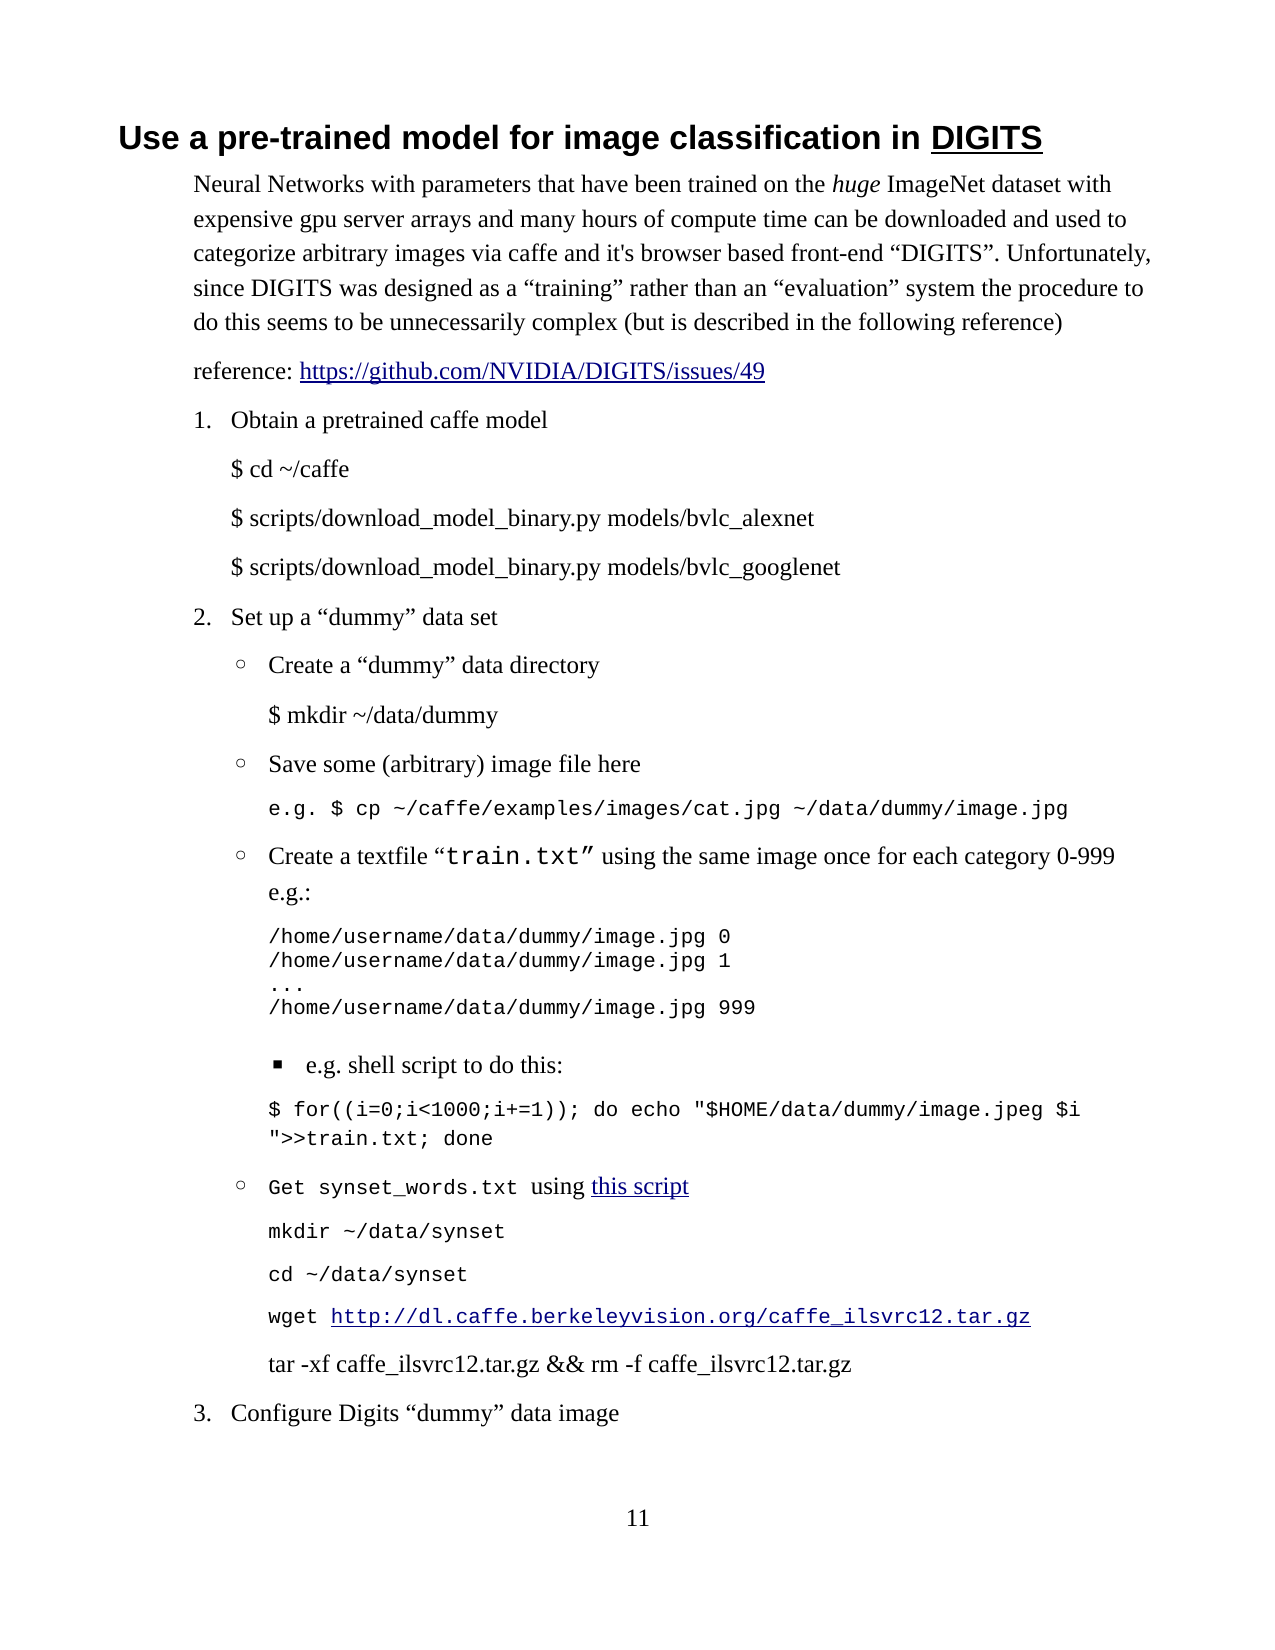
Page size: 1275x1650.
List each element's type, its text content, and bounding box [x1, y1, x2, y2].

text /home/username/data/dummy/image.jpg 999 [268, 997, 1157, 1021]
text $ scripts/download_model_binary.py models/bvlc_alexnet [231, 503, 1157, 532]
list Configure Digits “dummy” data image [193, 1398, 1157, 1427]
list $ mkdir ~/data/dummy [231, 700, 1157, 728]
subtitle Use a pre-trained model for image classification in DIGITS [118, 118, 1157, 157]
text $ scripts/download_model_binary.py models/bvlc_googlenet [231, 552, 1157, 581]
list Create a textfile “train.txt” using the same image once for each category 0-999 e.g.: [231, 841, 1157, 906]
text mkdir ~/data/synset [268, 1221, 1157, 1244]
list reference: https://github.com/NVIDIA/DIGITS/issues/49 [193, 356, 1157, 385]
list Obtain a pretrained caffe model [193, 405, 1157, 434]
text $ cd ~/caffe [231, 454, 1157, 483]
list Get synset_words.txt using this script [231, 1171, 1157, 1200]
text ... [268, 974, 1157, 997]
list e.g. shell script to do this: [268, 1050, 1157, 1079]
list Neural Networks with parameters that have been trained on the huge ImageNet dataset with expensive gpu server arrays and many hours of compute time can be downloaded and used to categorize arbitrary images via caffe and it's browser based front-end “DIGITS”. Unfortunately, since DIGITS was designed as a “training” rather than an “evaluation” system the procedure to do this seems to be unnecessarily complex (but is described in the following reference) [193, 169, 1157, 336]
list $ for((i=0;i<1000;i+=1)); do echo "$HOME/data/dummy/image.jpeg $i ">>train.txt; done [231, 1099, 1157, 1151]
list tar -xf caffe_ilsvrc12.tar.gz && rm -f caffe_ilsvrc12.tar.gz [231, 1349, 1157, 1378]
list Create a “dummy” data directory [231, 651, 1157, 679]
text wget http://dl.caffe.berkeleyvision.org/caffe_ilsvrc12.tar.gz [268, 1307, 1157, 1330]
list e.g. $ cp ~/caffe/examples/images/cat.jpg ~/data/dummy/image.jpg [231, 798, 1157, 821]
text cd ~/data/synset [268, 1264, 1157, 1287]
text /home/username/data/dummy/image.jpg 0 [268, 926, 1157, 950]
list Set up a “dummy” data set [193, 602, 1157, 630]
list Save some (arbitrary) image file here [231, 749, 1157, 777]
text /home/username/data/dummy/image.jpg 1 [268, 950, 1157, 974]
